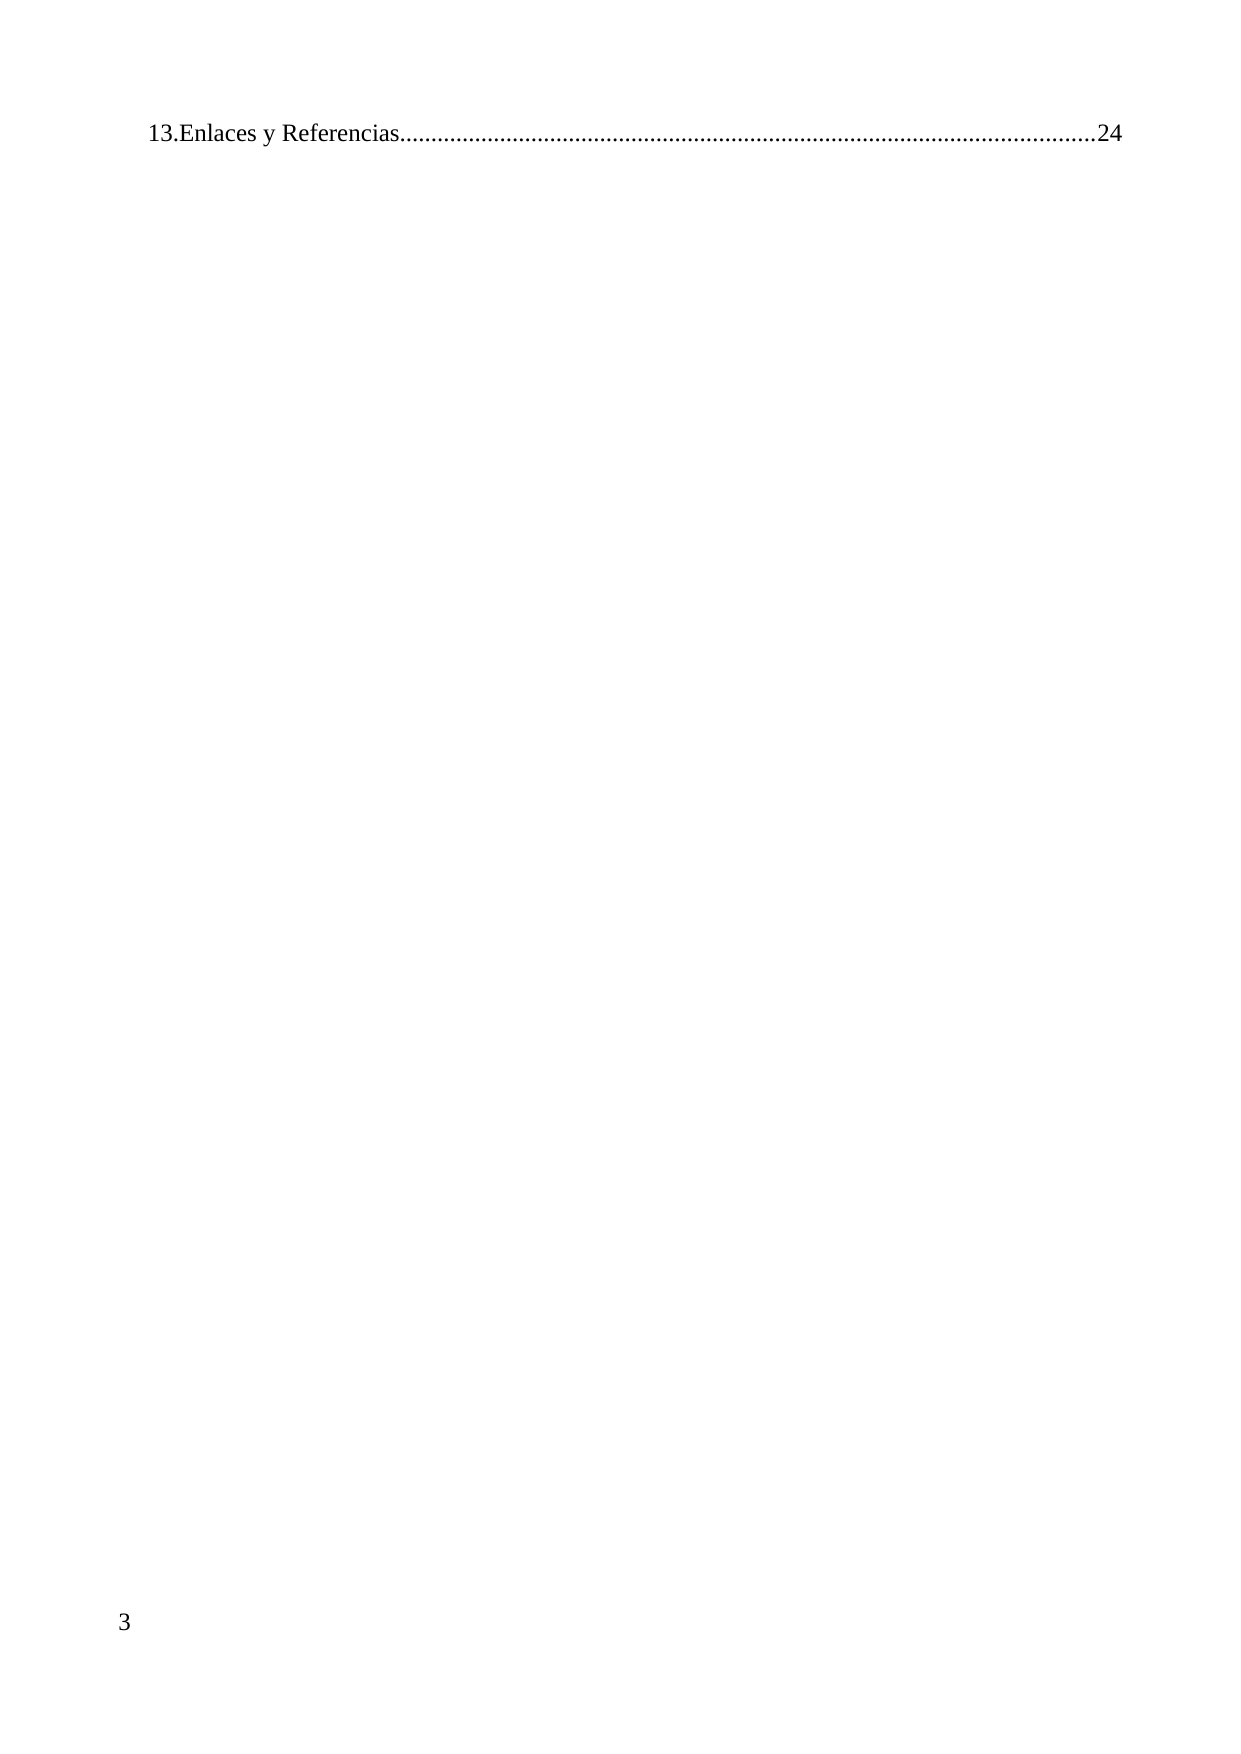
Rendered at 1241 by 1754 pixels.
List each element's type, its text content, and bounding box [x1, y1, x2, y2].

text 13.Enlaces y Referencias 24 [148, 118, 1122, 147]
